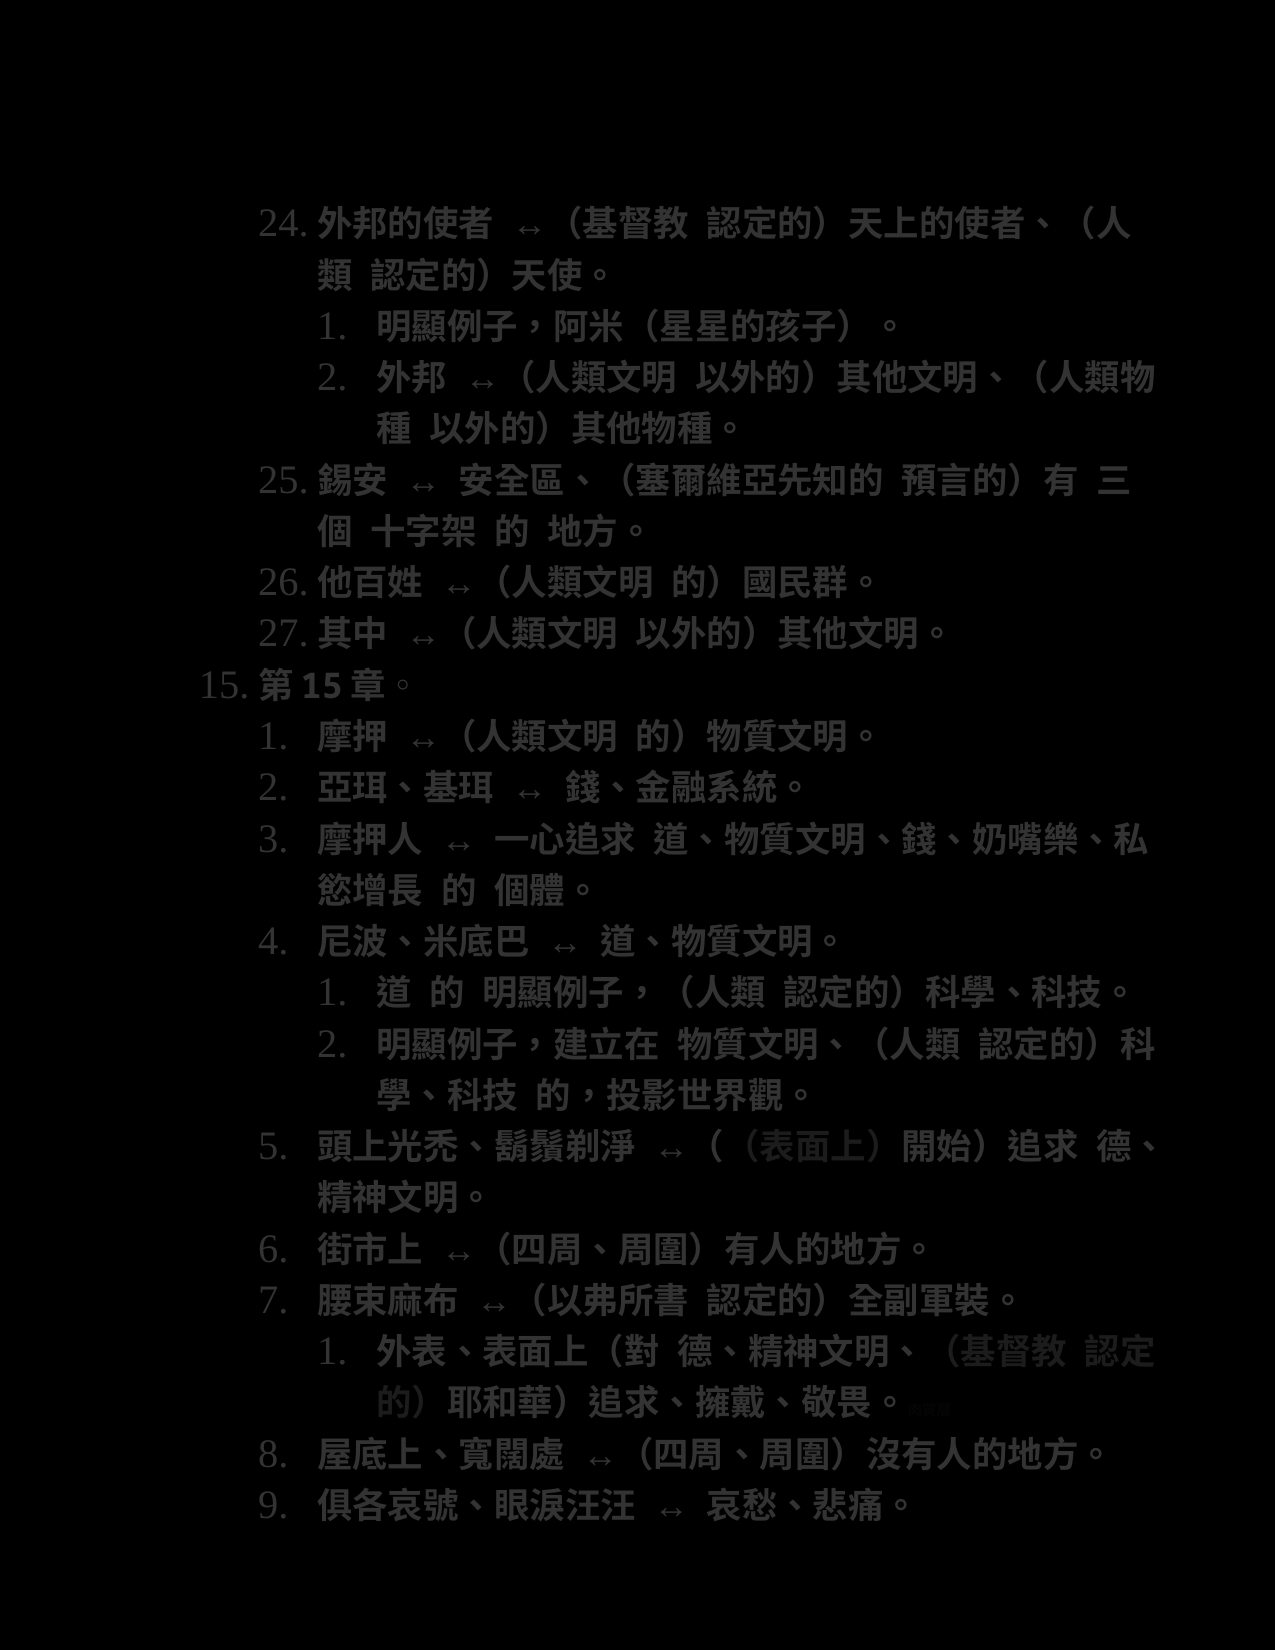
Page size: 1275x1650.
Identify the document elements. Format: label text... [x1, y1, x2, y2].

list 道 的 明顯例子，（人類 認定的）科學、科技。 [317, 965, 1157, 1016]
list 摩押人 ↔ 一心追求 道、物質文明、錢、奶嘴樂、私慾增長 的 個體。 [258, 811, 1157, 913]
list 明顯例子，建立在 物質文明、（人類 認定的）科學、科技 的，投影世界觀。 [317, 1016, 1157, 1118]
list 錫安 ↔ 安全區、（塞爾維亞先知的 預言的）有 三個 十字架 的 地方。 [258, 452, 1157, 554]
list 外邦的使者 ↔（基督教 認定的）天上的使者、（人類 認定的）天使。 [258, 196, 1157, 298]
list 腰束麻布 ↔（以弗所書 認定的）全副軍裝。 [258, 1272, 1157, 1323]
list 外表、表面上（對 德、精神文明、（基督教 認定的）耶和華）追求、擁戴、敬畏。肉質層 [317, 1323, 1157, 1426]
list 尼波、米底巴 ↔ 道、物質文明。 [258, 913, 1157, 965]
list 第15章。 [199, 657, 1157, 708]
list 亞珥、基珥 ↔ 錢、金融系統。 [258, 760, 1157, 811]
list 其中 ↔（人類文明 以外的）其他文明。 [258, 606, 1157, 657]
list 摩押 ↔（人類文明 的）物質文明。 [258, 708, 1157, 760]
list 街市上 ↔（四周、周圍）有人的地方。 [258, 1221, 1157, 1272]
list 明顯例子，阿米（星星的孩子）。 [317, 298, 1157, 349]
list 外邦 ↔（人類文明 以外的）其他文明、（人類物種 以外的）其他物種。 [317, 349, 1157, 452]
list 他百姓 ↔（人類文明 的）國民群。 [258, 554, 1157, 606]
list 俱各哀號、眼淚汪汪 ↔ 哀愁、悲痛。 [258, 1477, 1157, 1528]
list 頭上光禿、鬍鬚剃淨 ↔（（表面上）開始）追求 德、精神文明。 [258, 1118, 1157, 1221]
list 屋底上、寬闊處 ↔（四周、周圍）沒有人的地方。 [258, 1426, 1157, 1477]
